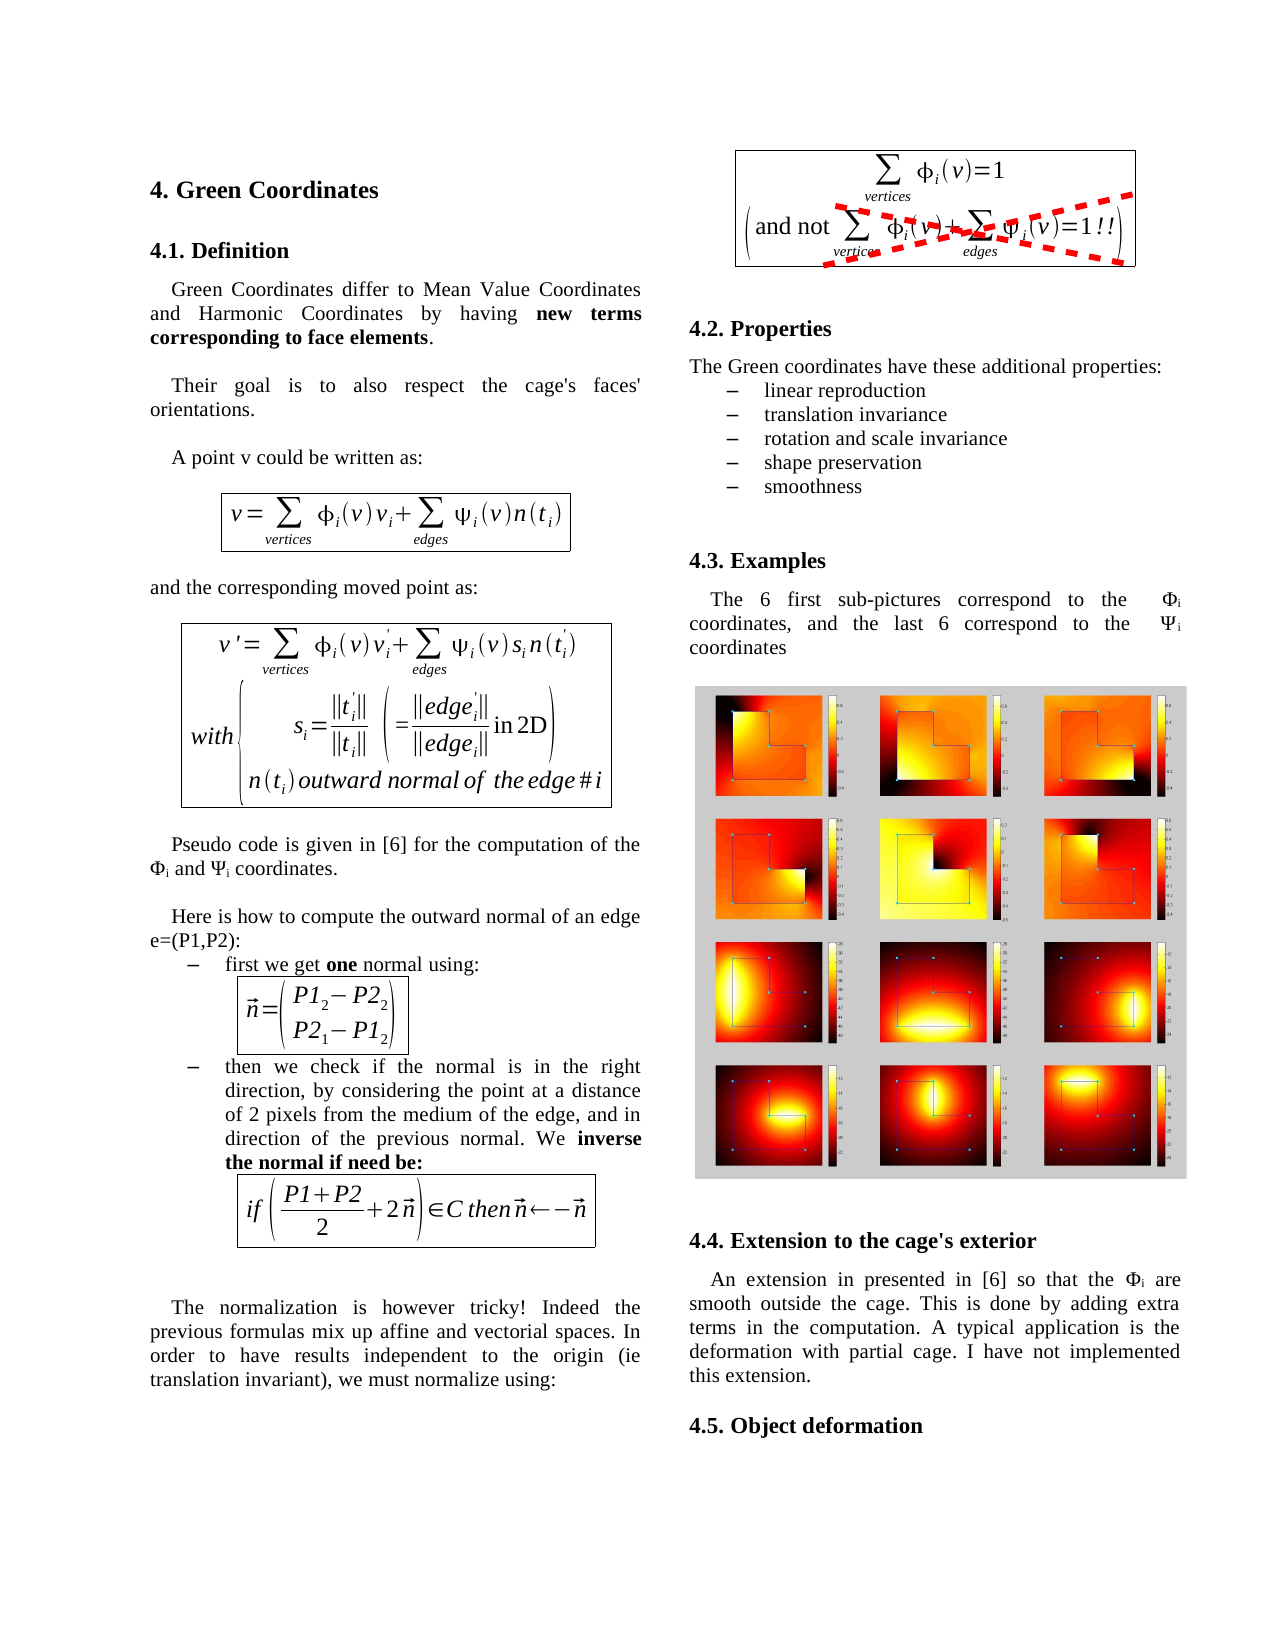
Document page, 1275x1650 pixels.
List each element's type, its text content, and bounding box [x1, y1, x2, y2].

text An extension in presented in [6] so that the Φi are smooth outside the cage. This is done by adding extra terms in the computation. A typical application is the deformation with partial cage. I have not implemented this extension. [689, 1266, 1181, 1387]
subtitle Object deformation [689, 1412, 1181, 1438]
text The 6 first sub-pictures correspond to the Φi coordinates, and the last 6 correspond to the Ψi coordinates [689, 586, 1181, 658]
subtitle Examples [689, 547, 1181, 574]
subtitle Green Coordinates [150, 175, 642, 204]
text The normalization is however tricky! Indeed the previous formulas mix up affine and vectorial spaces. In order to have results independent to the origin (ie translation invariant), we must normalize using: [150, 1295, 642, 1391]
list then we check if the normal is in the right direction, by considering the point at a distance of 2 pixels from the medium of the edge, and in direction of the previous normal. We inverse the normal if need be: [187, 1054, 642, 1174]
text Here is how to compute the outward normal of an edge e=(P1,P2): [150, 904, 642, 952]
subtitle Extension to the cage's exterior [689, 1227, 1181, 1254]
text Pseudo code is given in [6] for the computation of the Φi and Ψi coordinates. [150, 832, 642, 880]
picture [695, 686, 1187, 1179]
subtitle Properties [689, 315, 1181, 341]
list smoothness [727, 474, 1181, 498]
text and the corresponding moved point as: [150, 575, 642, 599]
list rotation and scale invariance [727, 426, 1181, 450]
list first we get one normal using: [187, 952, 642, 976]
text Their goal is to also respect the cage's faces' orientations. [150, 373, 642, 421]
text A point v could be written as: [150, 445, 642, 469]
list shape preservation [727, 450, 1181, 474]
list linear reproduction [727, 378, 1181, 402]
text The Green coordinates have these additional properties: [689, 354, 1181, 378]
list translation invariance [727, 402, 1181, 426]
text Green Coordinates differ to Mean Value Coordinates and Harmonic Coordinates by having new terms corresponding to face elements. [150, 276, 642, 349]
subtitle Definition [150, 237, 642, 264]
